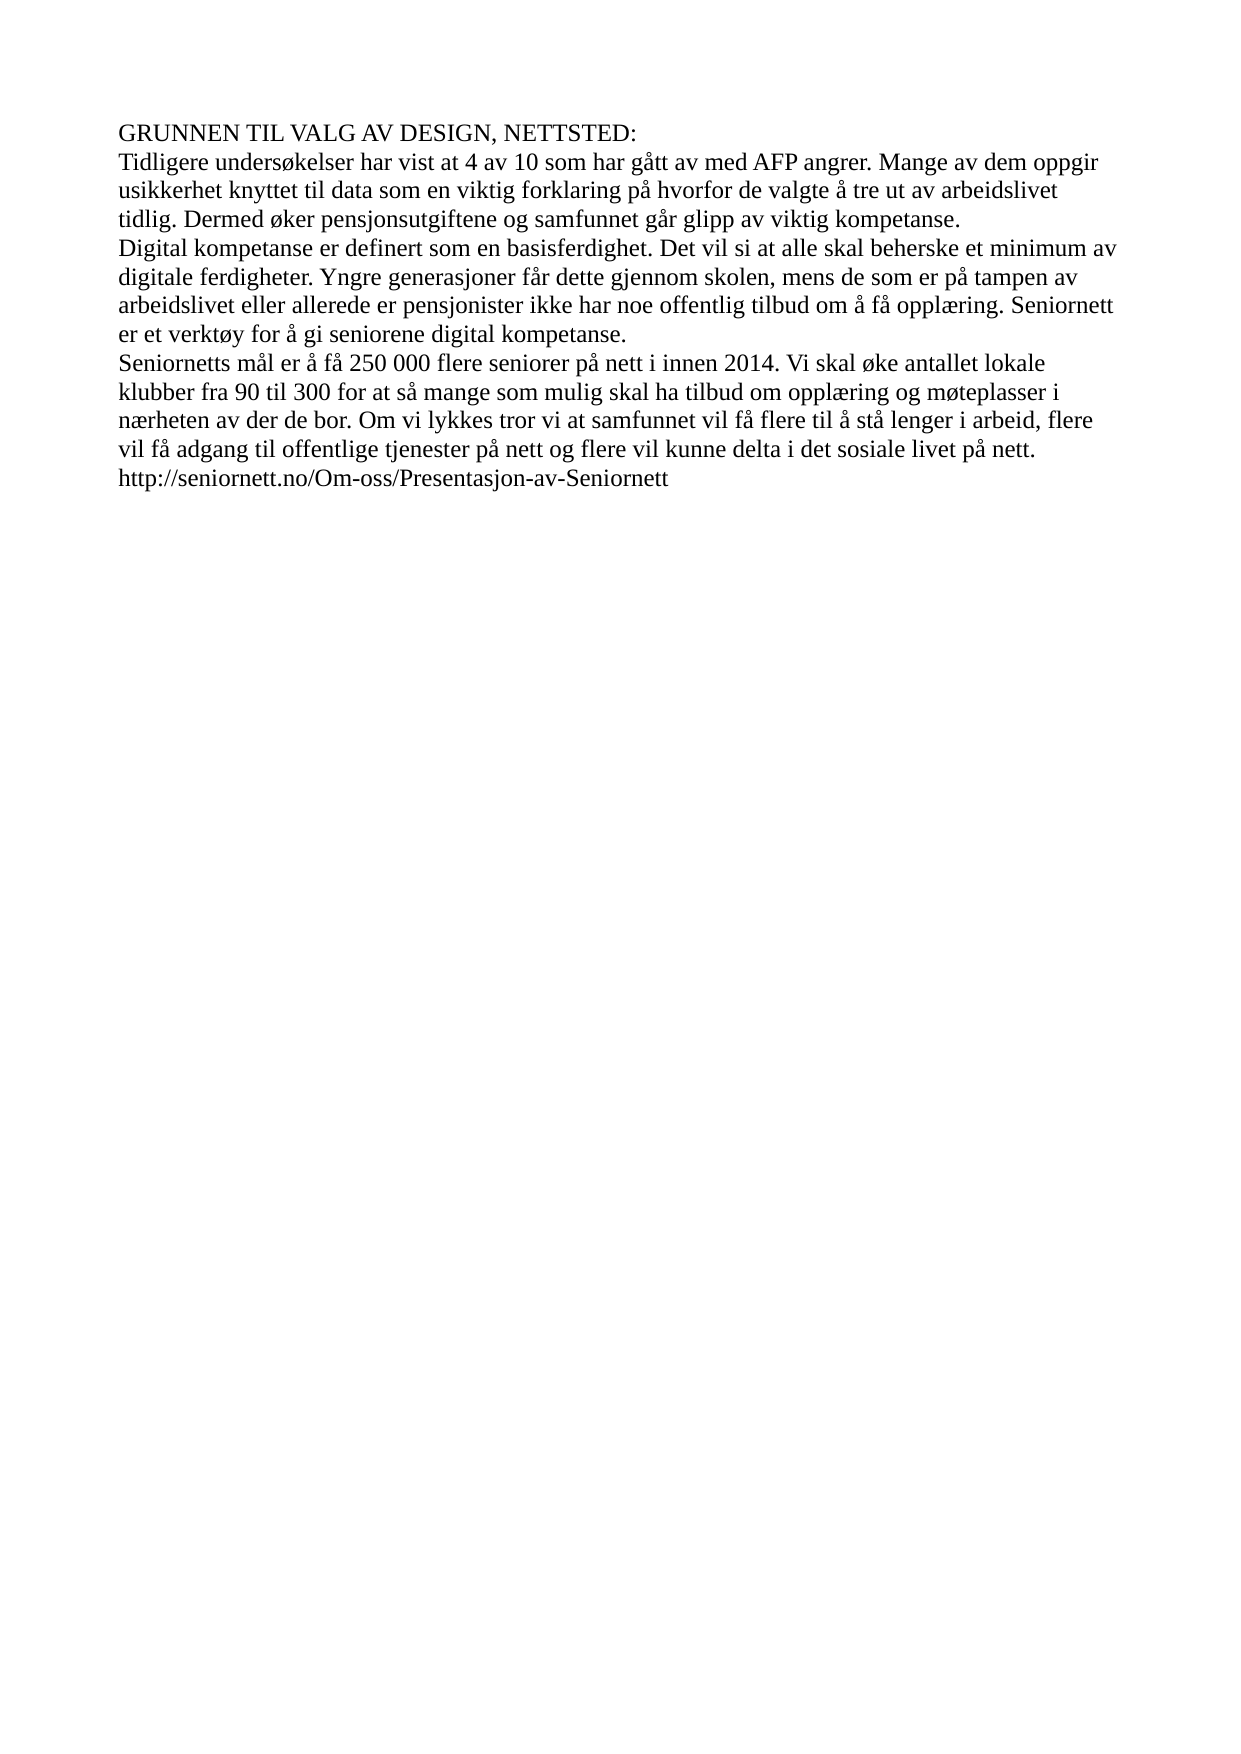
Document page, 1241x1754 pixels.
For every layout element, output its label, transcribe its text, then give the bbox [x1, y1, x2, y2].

text GRUNNEN TIL VALG AV DESIGN, NETTSTED: [118, 118, 1122, 147]
text http://seniornett.no/Om-oss/Presentasjon-av-Seniornett [118, 463, 1122, 492]
text Tidligere undersøkelser har vist at 4 av 10 som har gått av med AFP angrer. Mange av dem oppgir usikkerhet knyttet til data som en viktig forklaring på hvorfor de valgte å tre ut av arbeidslivet tidlig. Dermed øker pensjonsutgiftene og samfunnet går glipp av viktig kompetanse. [118, 147, 1122, 233]
text Seniornetts mål er å få 250 000 flere seniorer på nett i innen 2014. Vi skal øke antallet lokale klubber fra 90 til 300 for at så mange som mulig skal ha tilbud om opplæring og møteplasser i nærheten av der de bor. Om vi lykkes tror vi at samfunnet vil få flere til å stå lenger i arbeid, flere vil få adgang til offentlige tjenester på nett og flere vil kunne delta i det sosiale livet på nett. [118, 348, 1122, 463]
text Digital kompetanse er definert som en basisferdighet. Det vil si at alle skal beherske et minimum av digitale ferdigheter. Yngre generasjoner får dette gjennom skolen, mens de som er på tampen av arbeidslivet eller allerede er pensjonister ikke har noe offentlig tilbud om å få opplæring. Seniornett er et verktøy for å gi seniorene digital kompetanse. [118, 233, 1122, 348]
